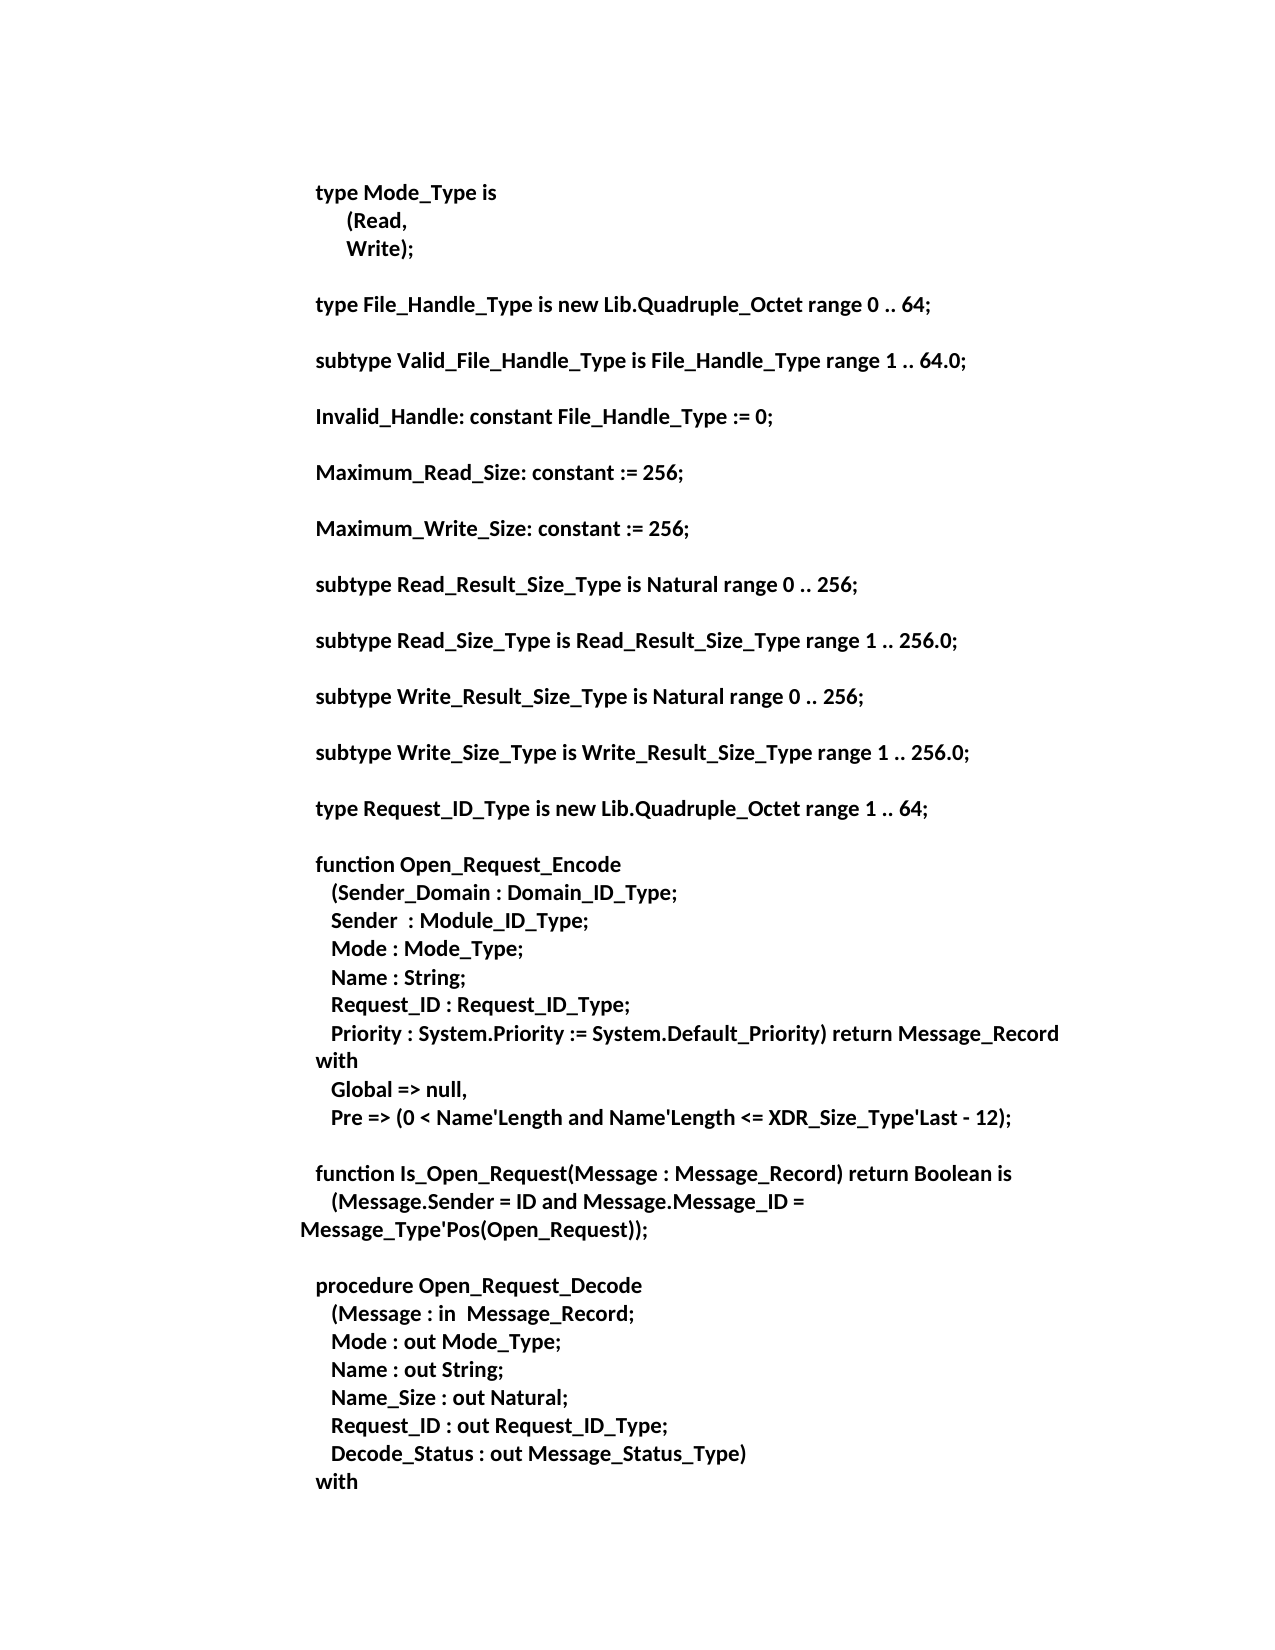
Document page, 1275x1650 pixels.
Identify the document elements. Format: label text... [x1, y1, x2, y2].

text Write); [300, 234, 1125, 262]
text Name : String; [300, 963, 1125, 991]
text Sender : Module_ID_Type; [300, 907, 1125, 934]
text Decode_Status : out Message_Status_Type) [300, 1439, 1125, 1467]
text (Message : in Message_Record; [300, 1299, 1125, 1327]
text type File_Handle_Type is new Lib.Quadruple_Octet range 0 .. 64; [300, 290, 1125, 318]
text Request_ID : out Request_ID_Type; [300, 1411, 1125, 1439]
text subtype Valid_File_Handle_Type is File_Handle_Type range 1 .. 64.0; [300, 346, 1125, 374]
text (Message.Sender = ID and Message.Message_ID = Message_Type'Pos(Open_Request)); [300, 1187, 1125, 1243]
text subtype Read_Size_Type is Read_Result_Size_Type range 1 .. 256.0; [300, 626, 1125, 654]
text function Is_Open_Request(Message : Message_Record) return Boolean is [300, 1159, 1125, 1187]
text Name_Size : out Natural; [300, 1383, 1125, 1411]
text Global => null, [300, 1075, 1125, 1103]
text Priority : System.Priority := System.Default_Priority) return Message_Record [300, 1019, 1125, 1047]
text with [300, 1047, 1125, 1075]
text subtype Read_Result_Size_Type is Natural range 0 .. 256; [300, 570, 1125, 598]
text type Request_ID_Type is new Lib.Quadruple_Octet range 1 .. 64; [300, 794, 1125, 822]
text Maximum_Read_Size: constant := 256; [300, 458, 1125, 486]
text Mode : Mode_Type; [300, 934, 1125, 963]
text Maximum_Write_Size: constant := 256; [300, 514, 1125, 542]
text (Sender_Domain : Domain_ID_Type; [300, 878, 1125, 907]
text procedure Open_Request_Decode [300, 1271, 1125, 1299]
text Pre => (0 < Name'Length and Name'Length <= XDR_Size_Type'Last - 12); [300, 1103, 1125, 1131]
text function Open_Request_Encode [300, 851, 1125, 878]
text subtype Write_Result_Size_Type is Natural range 0 .. 256; [300, 682, 1125, 710]
text with [300, 1467, 1125, 1495]
text subtype Write_Size_Type is Write_Result_Size_Type range 1 .. 256.0; [300, 738, 1125, 766]
text Mode : out Mode_Type; [300, 1327, 1125, 1355]
text (Read, [300, 206, 1125, 234]
text Name : out String; [300, 1355, 1125, 1383]
text Request_ID : Request_ID_Type; [300, 991, 1125, 1019]
text type Mode_Type is [300, 178, 1125, 206]
text Invalid_Handle: constant File_Handle_Type := 0; [300, 402, 1125, 430]
